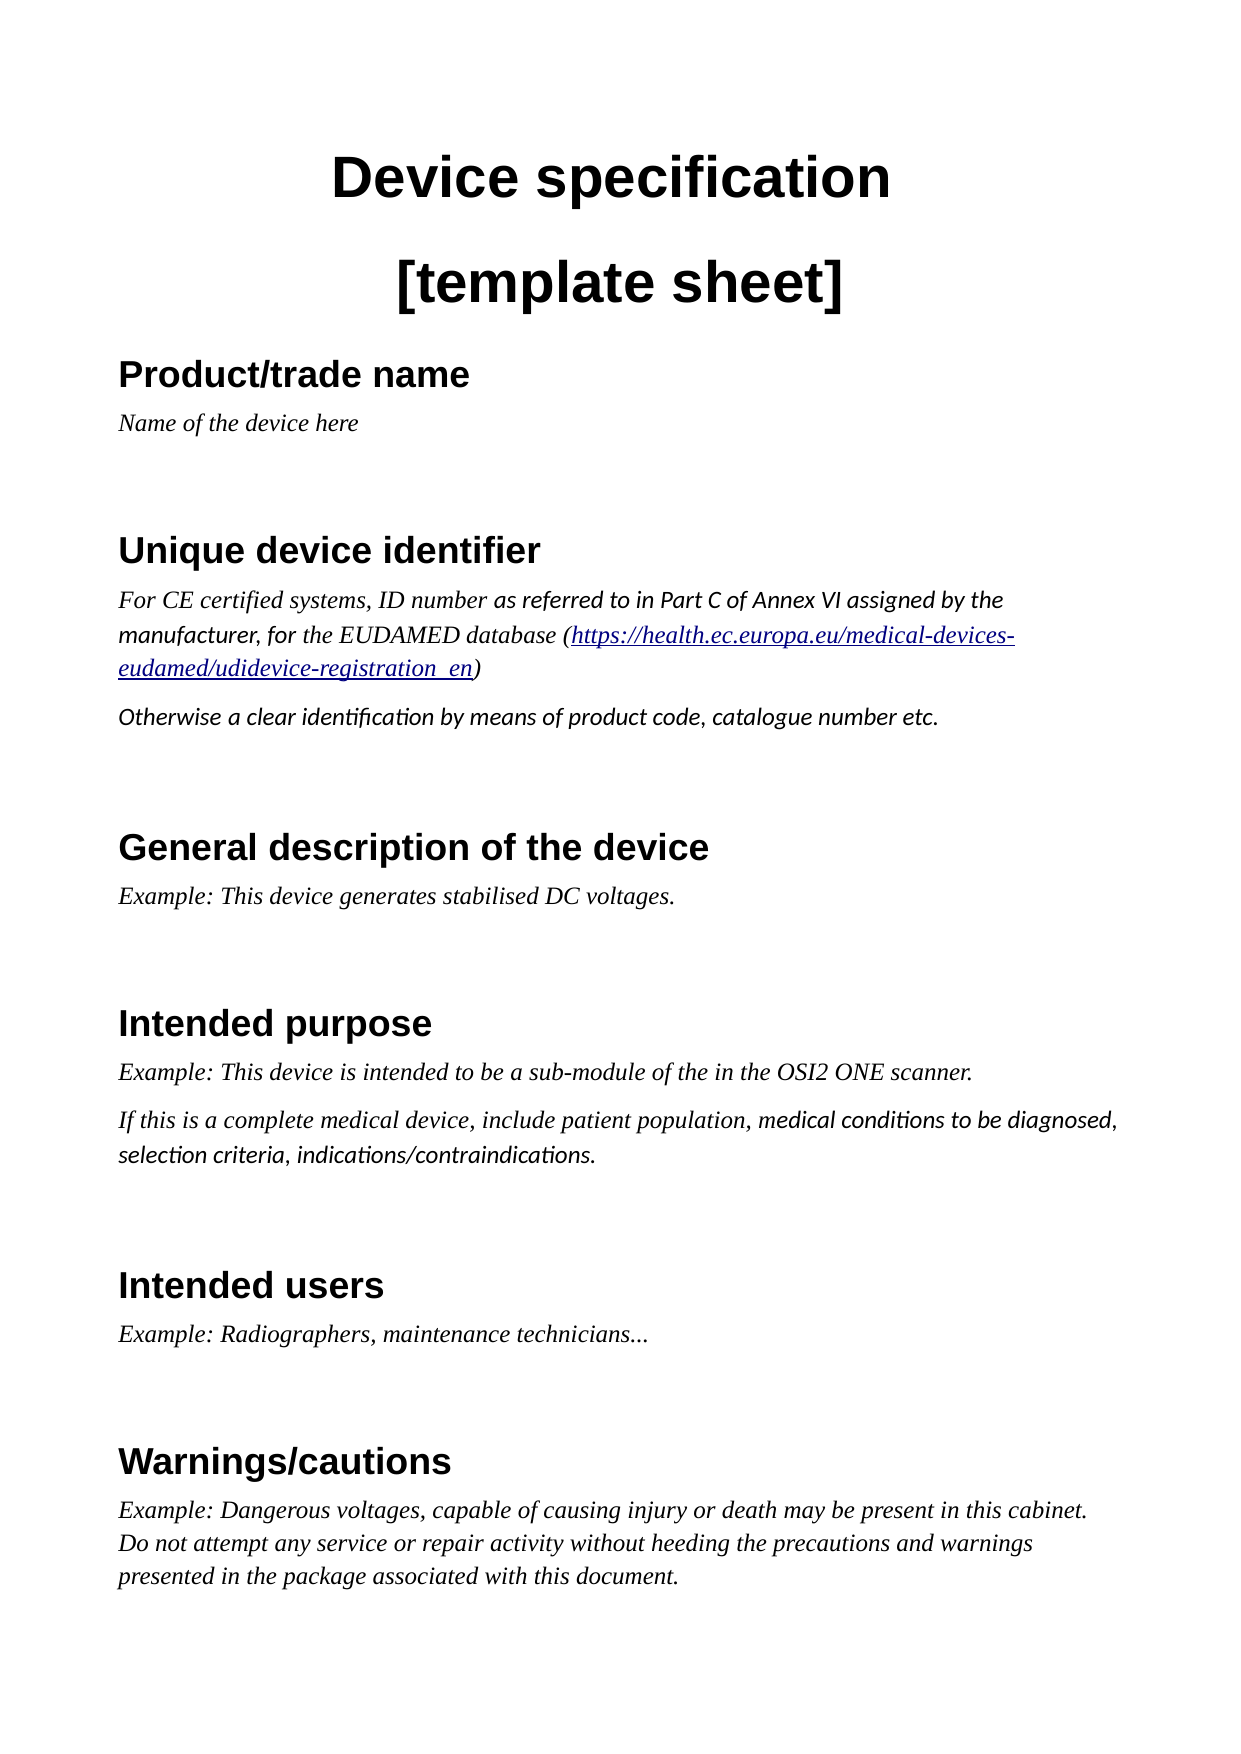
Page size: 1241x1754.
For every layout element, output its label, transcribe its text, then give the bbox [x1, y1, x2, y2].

subtitle Unique device identifier [118, 528, 1122, 571]
subtitle Intended users [118, 1263, 1122, 1307]
text Example: Dangerous voltages, capable of causing injury or death may be present in this cabinet. Do not attempt any service or repair activity without heeding the precautions and warnings presented in the package associated with this document. [118, 1495, 1122, 1590]
text If this is a complete medical device, include patient population, medical conditions to be diagnosed, selection criteria, indications/contraindications. [118, 1104, 1122, 1170]
subtitle General description of the device [118, 825, 1122, 868]
subtitle Product/trade name [118, 352, 1122, 395]
text Example: This device generates stabilised DC voltages. [118, 881, 1122, 910]
text Otherwise a clear identification by means of product code, catalogue number etc. [118, 701, 1122, 732]
text Example: This device is intended to be a sub-module of the in the OSI2 ONE scanner. [118, 1057, 1122, 1086]
subtitle Intended purpose [118, 1001, 1122, 1044]
text Name of the device here [118, 408, 1122, 437]
subtitle Warnings/cautions [118, 1439, 1122, 1482]
title [template sheet] [118, 248, 1122, 315]
text Example: Radiographers, maintenance technicians... [118, 1319, 1122, 1348]
text For CE certified systems, ID number as referred to in Part C of Annex VI assigned by the manufacturer, for the EUDAMED database (https://health.ec.europa.eu/medical-devices-eudamed/udidevice-registration_en) [118, 584, 1122, 682]
title Device specification [118, 143, 1122, 210]
